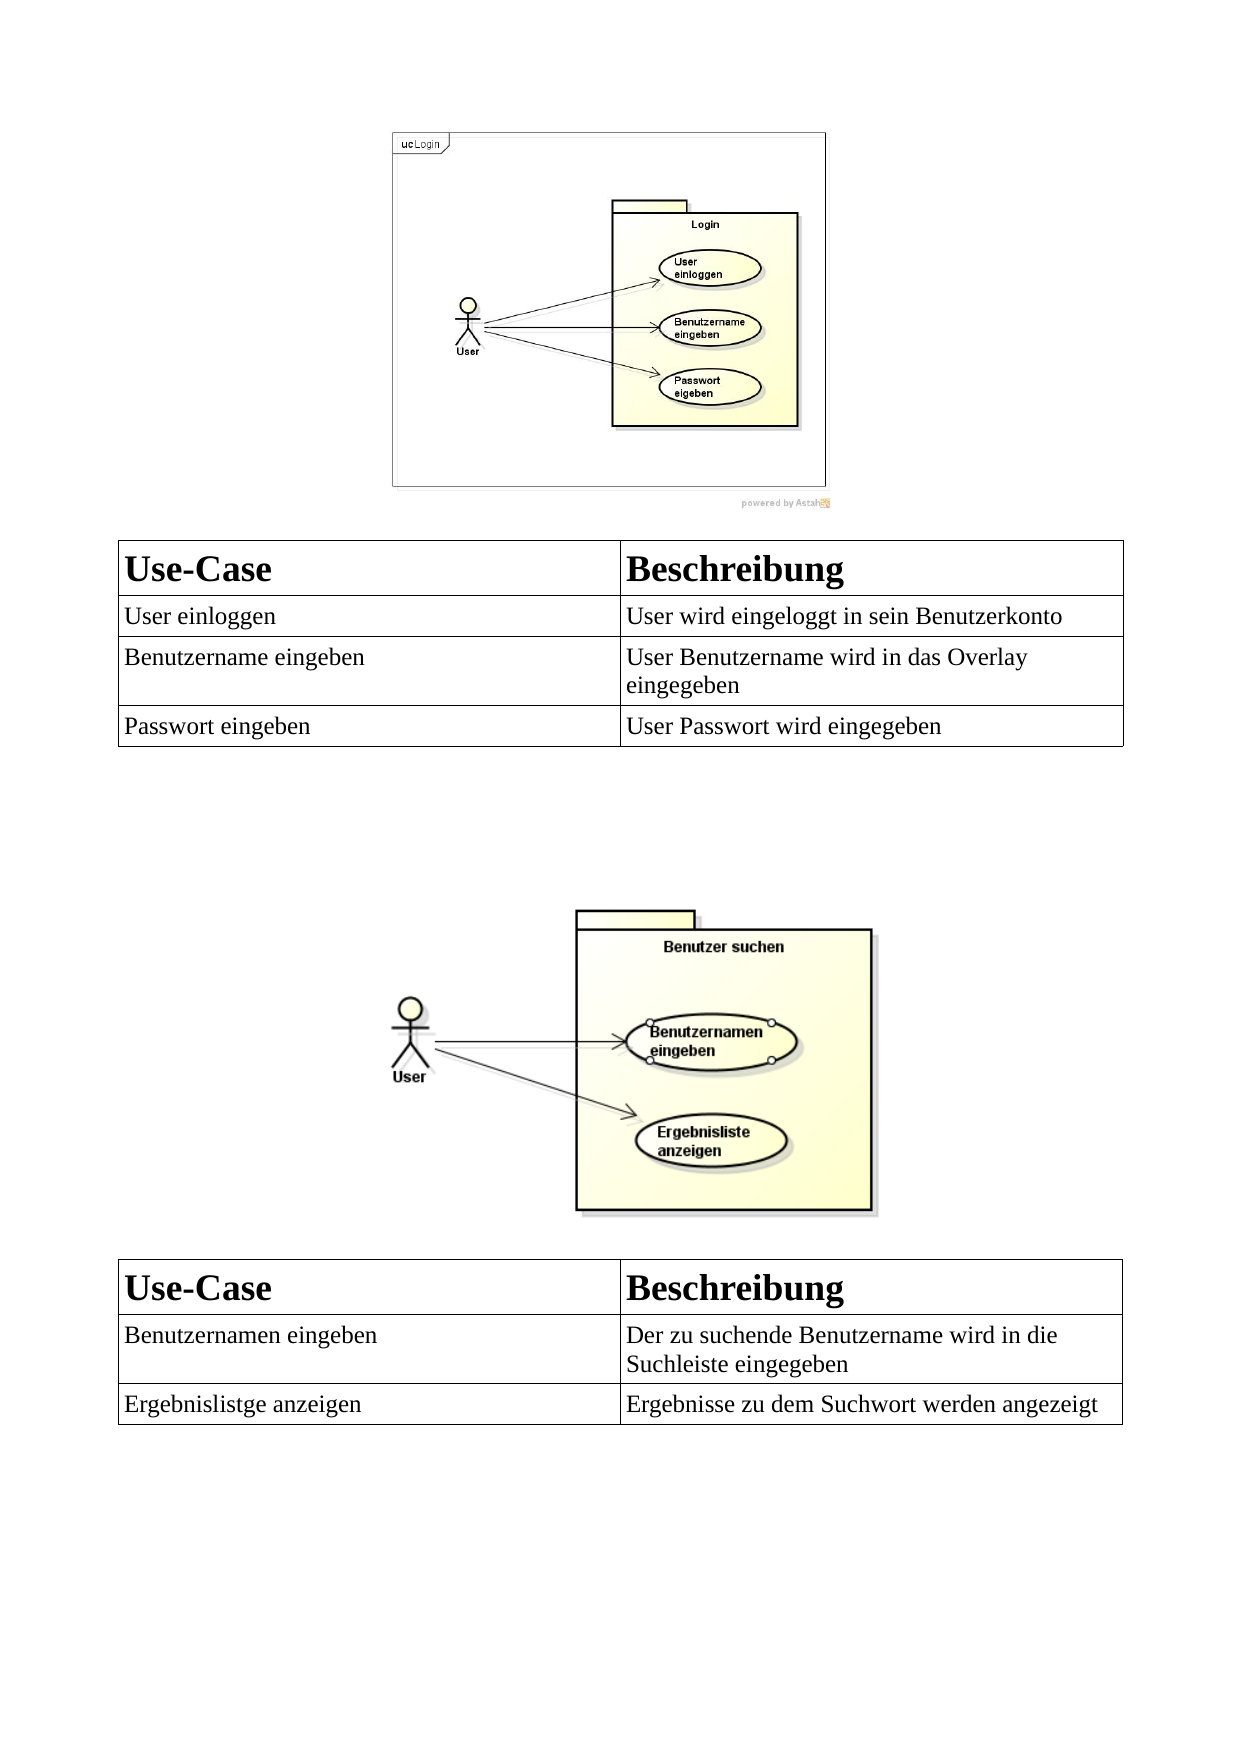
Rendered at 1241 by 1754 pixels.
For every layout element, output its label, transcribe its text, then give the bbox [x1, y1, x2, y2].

table_header Use-Case [119, 1260, 620, 1314]
table_cell Benutzername eingeben [119, 637, 620, 705]
table_cell Ergebnisse zu dem Suchwort werden angezeigt [621, 1384, 1122, 1424]
table_cell Ergebnislistge anzeigen [119, 1384, 620, 1424]
table_cell Passwort eingeben [119, 706, 620, 746]
table_cell User einloggen [119, 596, 620, 636]
table_cell Benutzernamen eingeben [119, 1315, 620, 1383]
table_cell User Benutzername wird in das Overlay eingegeben [621, 637, 1123, 705]
table_header Use-Case [119, 541, 620, 595]
table_header Beschreibung [621, 1260, 1122, 1314]
table_cell Der zu suchende Benutzername wird in die Suchleiste eingegeben [621, 1315, 1122, 1383]
table_cell User Passwort wird eingegeben [621, 706, 1123, 746]
table_header Beschreibung [621, 541, 1123, 595]
table_cell User wird eingeloggt in sein Benutzerkonto [621, 596, 1123, 636]
